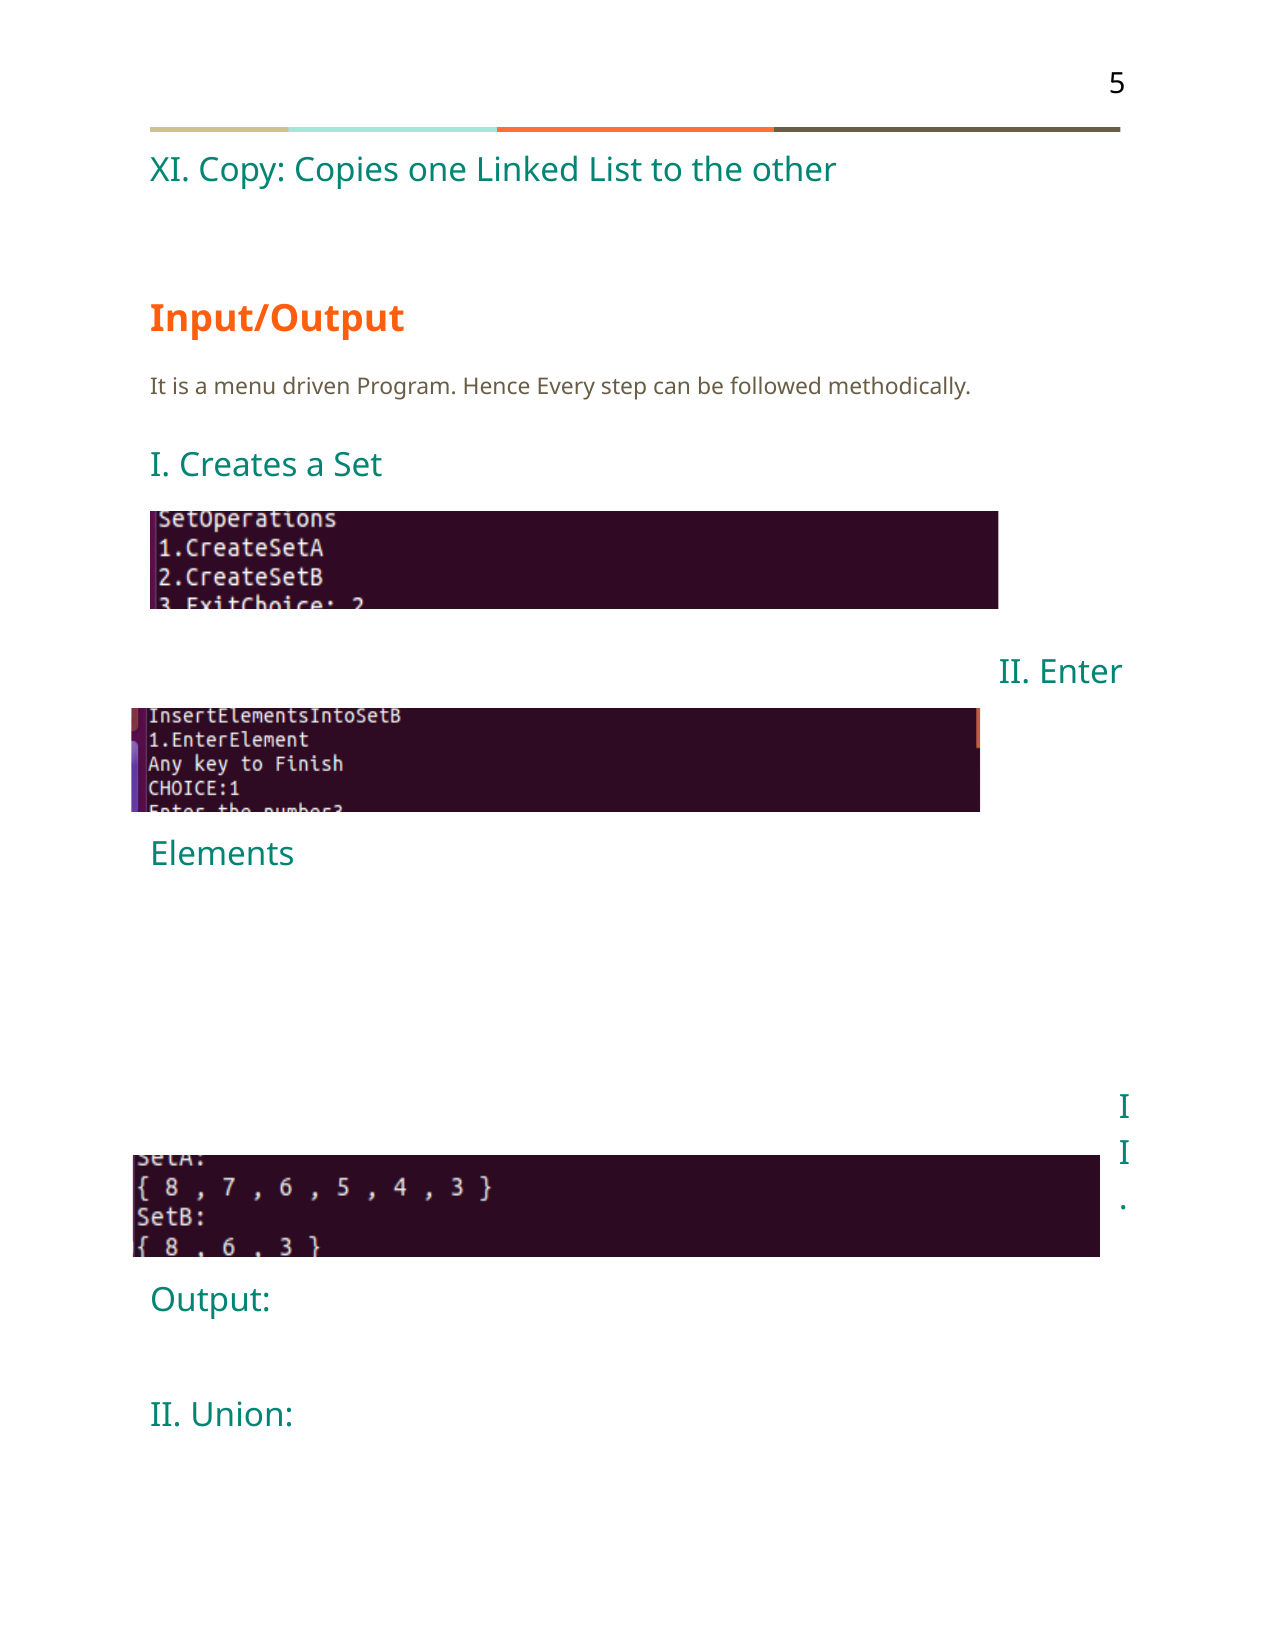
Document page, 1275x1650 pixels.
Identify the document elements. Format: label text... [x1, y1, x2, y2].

picture [150, 127, 1121, 132]
picture [131, 708, 366, 786]
subtitle II. Enter Elements [150, 648, 1125, 876]
subtitle XI. Copy: Copies one Linked List to the other [150, 146, 1125, 191]
text It is a menu driven Program. Hence Every step can be followed methodically. [150, 370, 1125, 401]
subtitle Input/Output [150, 291, 1125, 342]
subtitle I. Creates a Set [150, 441, 1125, 486]
picture [150, 511, 321, 532]
subtitle II. Union: [150, 1390, 1125, 1436]
subtitle II. Output: [150, 1083, 1125, 1321]
picture [132, 1155, 385, 1257]
